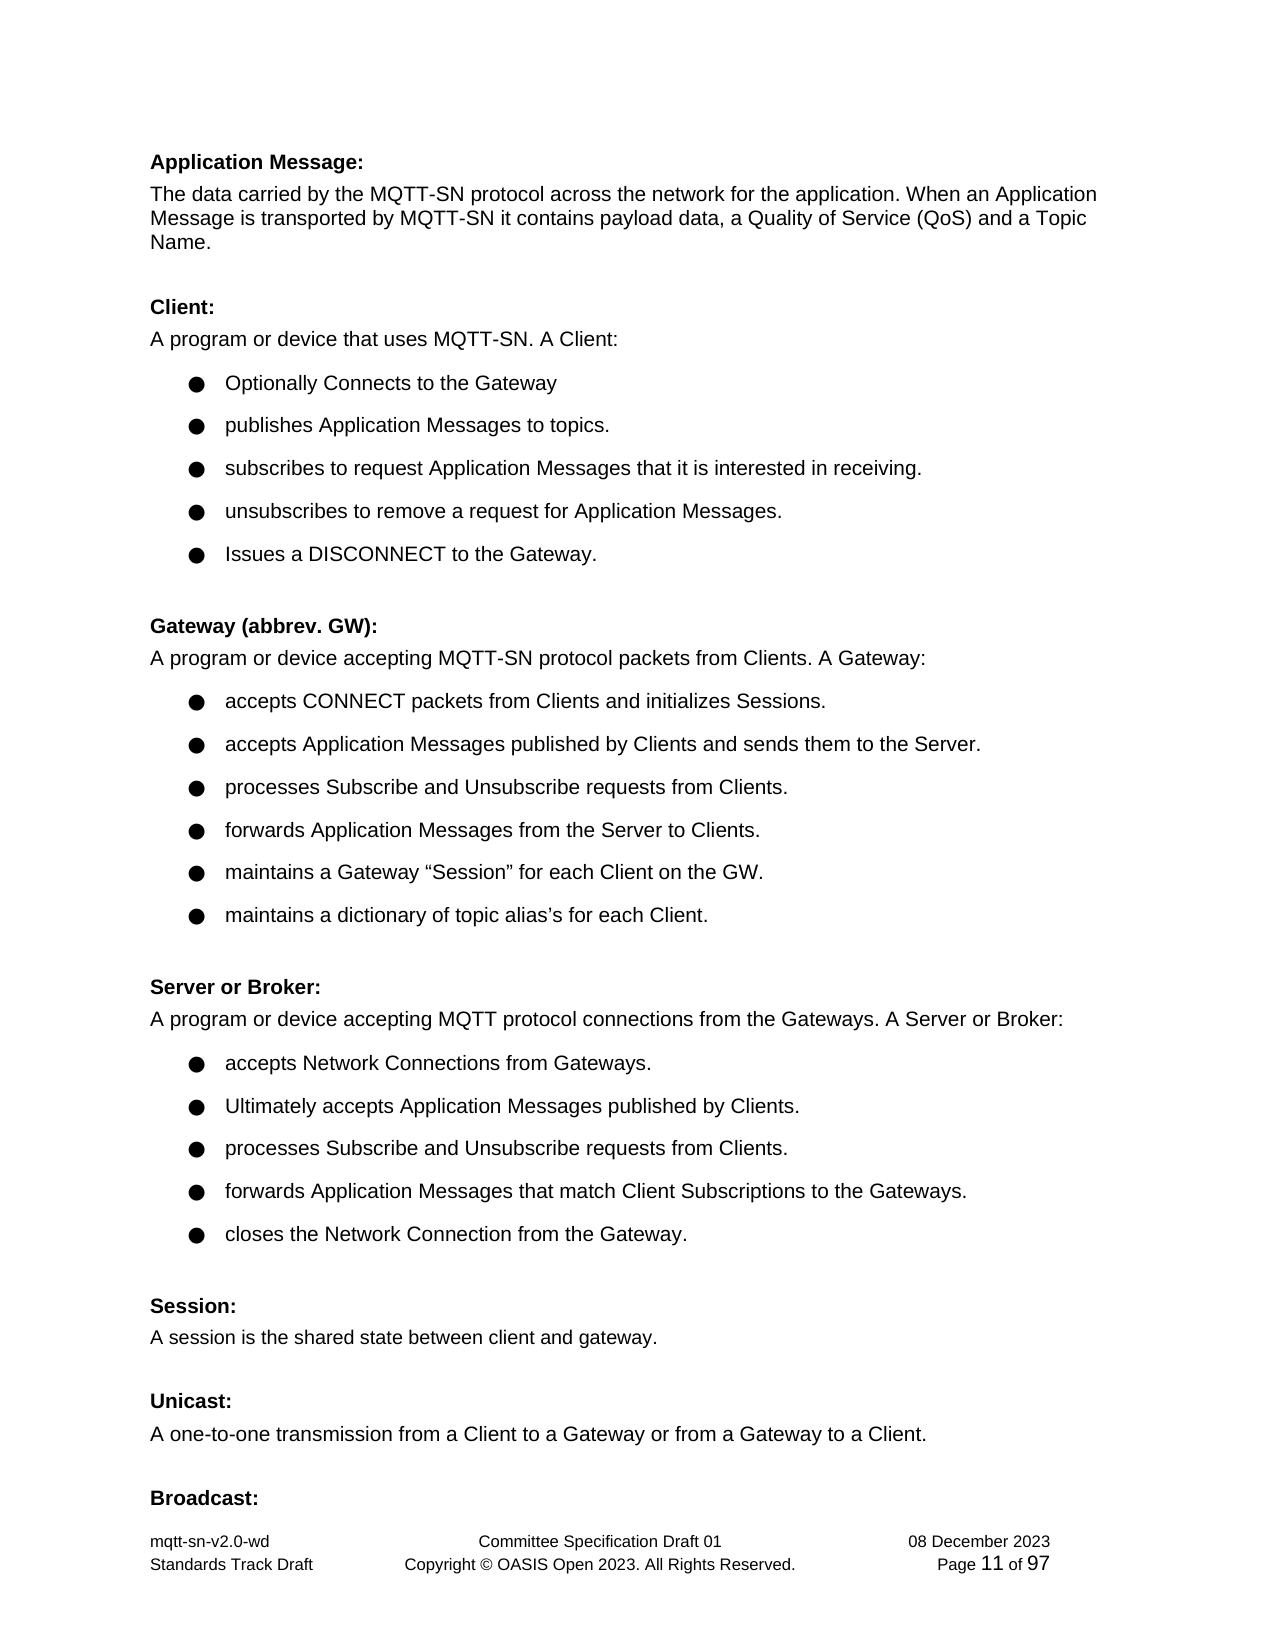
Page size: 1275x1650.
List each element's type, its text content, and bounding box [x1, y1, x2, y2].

text Broadcast: [150, 1486, 1125, 1510]
list Issues a DISCONNECT to the Gateway. [187, 530, 1125, 573]
text Unicast: [150, 1389, 1125, 1413]
list Optionally Connects to the Gateway [187, 359, 1125, 402]
text The data carried by the MQTT-SN protocol across the network for the application. When an Application Message is transported by MQTT-SN it contains payload data, a Quality of Service (QoS) and a Topic Name. [150, 182, 1125, 254]
list Ultimately accepts Application Messages published by Clients. [187, 1082, 1125, 1125]
list processes Subscribe and Unsubscribe requests from Clients. [187, 763, 1125, 806]
text Client: [150, 295, 1125, 319]
list publishes Application Messages to topics. [187, 402, 1125, 445]
list subscribes to request Application Messages that it is interested in receiving. [187, 445, 1125, 487]
list maintains a Gateway “Session” for each Client on the GW. [187, 849, 1125, 892]
text Session: [150, 1294, 1125, 1318]
list forwards Application Messages from the Server to Clients. [187, 806, 1125, 849]
text A program or device accepting MQTT protocol connections from the Gateways. A Server or Broker: [150, 1007, 1125, 1031]
text A one-to-one transmission from a Client to a Gateway or from a Gateway to a Client. [150, 1422, 1125, 1446]
text A session is the shared state between client and gateway. [150, 1326, 1125, 1349]
text Application Message: [150, 150, 1125, 174]
list accepts Network Connections from Gateways. [187, 1039, 1125, 1082]
list forwards Application Messages that match Client Subscriptions to the Gateways. [187, 1168, 1125, 1210]
list accepts Application Messages published by Clients and sends them to the Server. [187, 721, 1125, 763]
list unsubscribes to remove a request for Application Messages. [187, 487, 1125, 530]
text A program or device accepting MQTT-SN protocol packets from Clients. A Gateway: [150, 646, 1125, 670]
text Server or Broker: [150, 975, 1125, 999]
list maintains a dictionary of topic alias’s for each Client. [187, 892, 1125, 934]
text A program or device that uses MQTT-SN. A Client: [150, 327, 1125, 351]
list processes Subscribe and Unsubscribe requests from Clients. [187, 1125, 1125, 1168]
list closes the Network Connection from the Gateway. [187, 1210, 1125, 1253]
list accepts CONNECT packets from Clients and initializes Sessions. [187, 678, 1125, 721]
text Gateway (abbrev. GW): [150, 613, 1125, 637]
